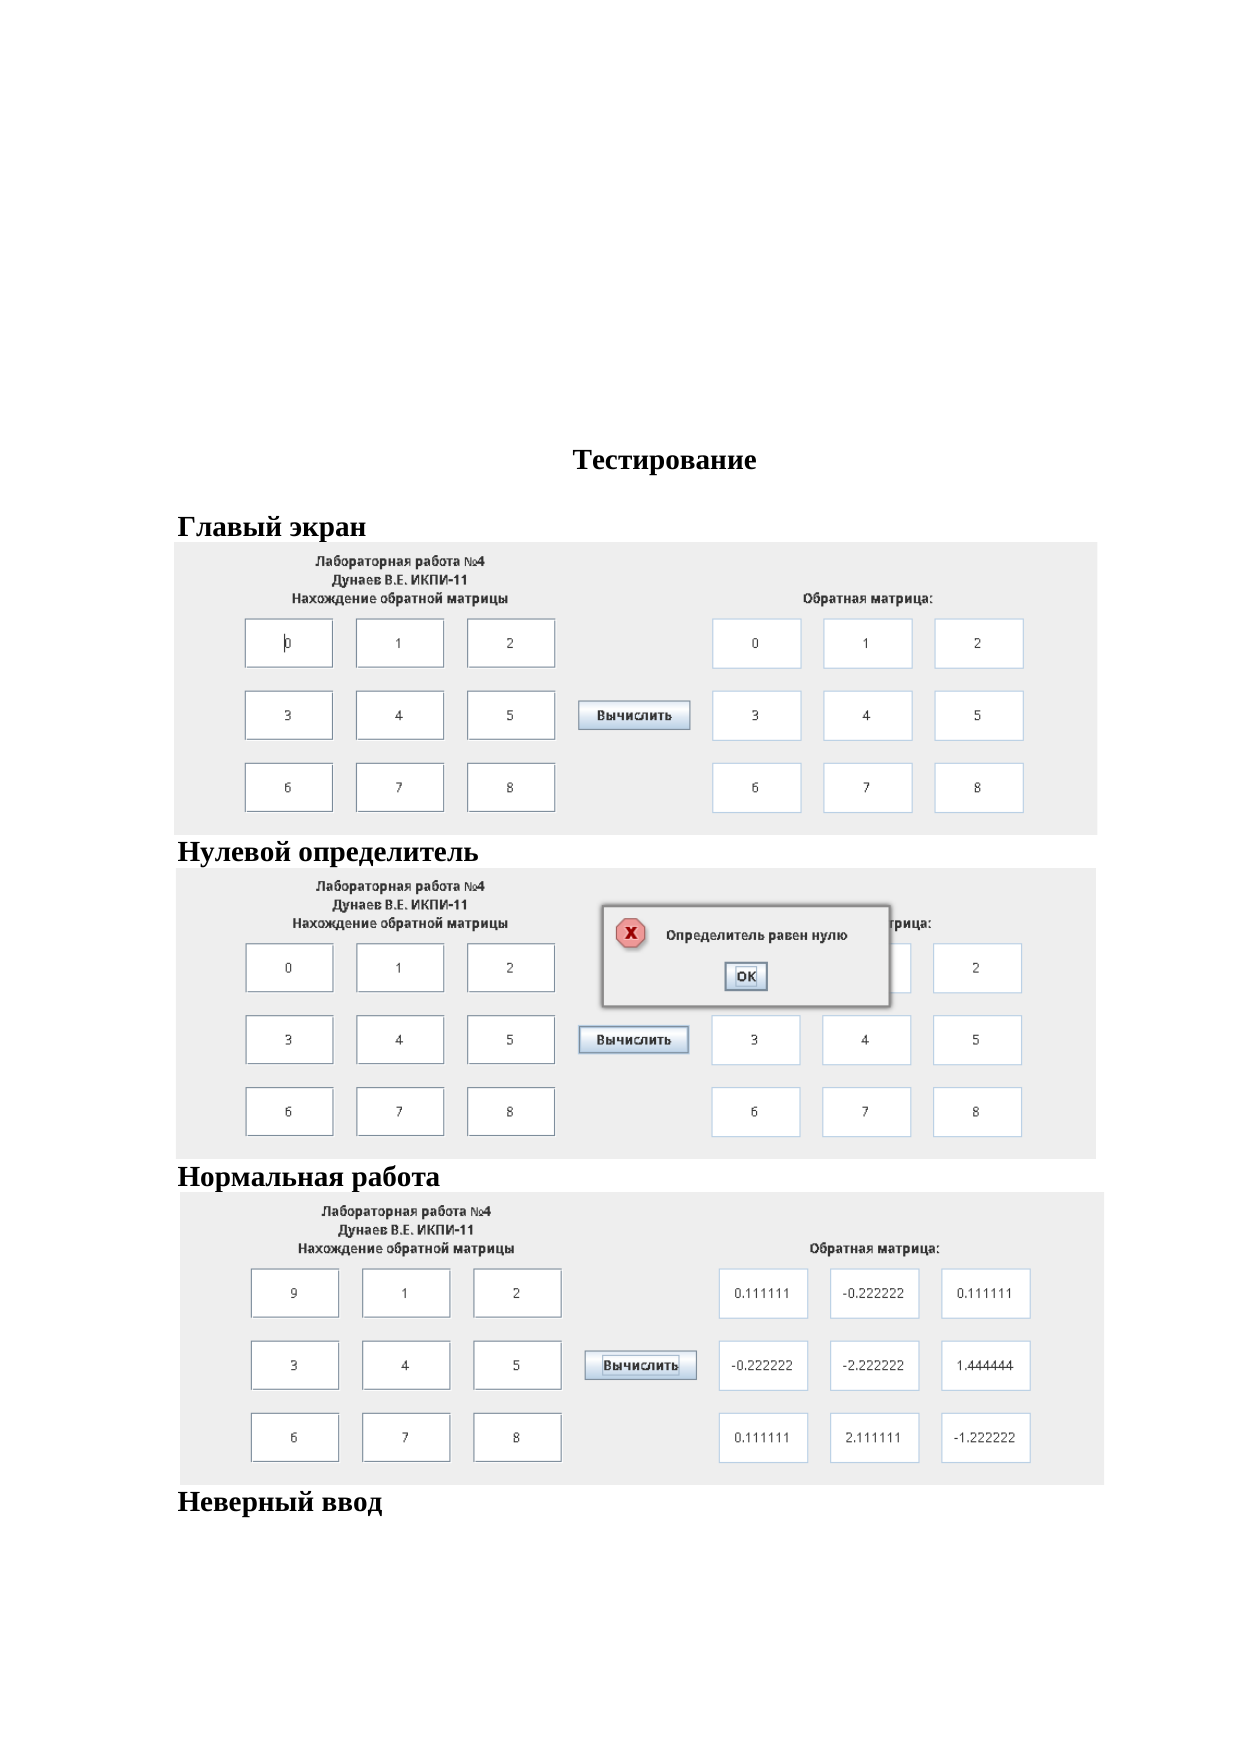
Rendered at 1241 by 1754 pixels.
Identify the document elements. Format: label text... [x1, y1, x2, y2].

text Нулевой определитель [177, 576, 1152, 868]
picture [175, 868, 1096, 1159]
text Неверный ввод [177, 1223, 1152, 1518]
picture [174, 542, 1098, 835]
subtitle Тестирование [177, 442, 1152, 476]
text Главый экран [177, 509, 1152, 543]
picture [180, 1192, 1105, 1485]
text Нормальная работа [177, 898, 1152, 1192]
